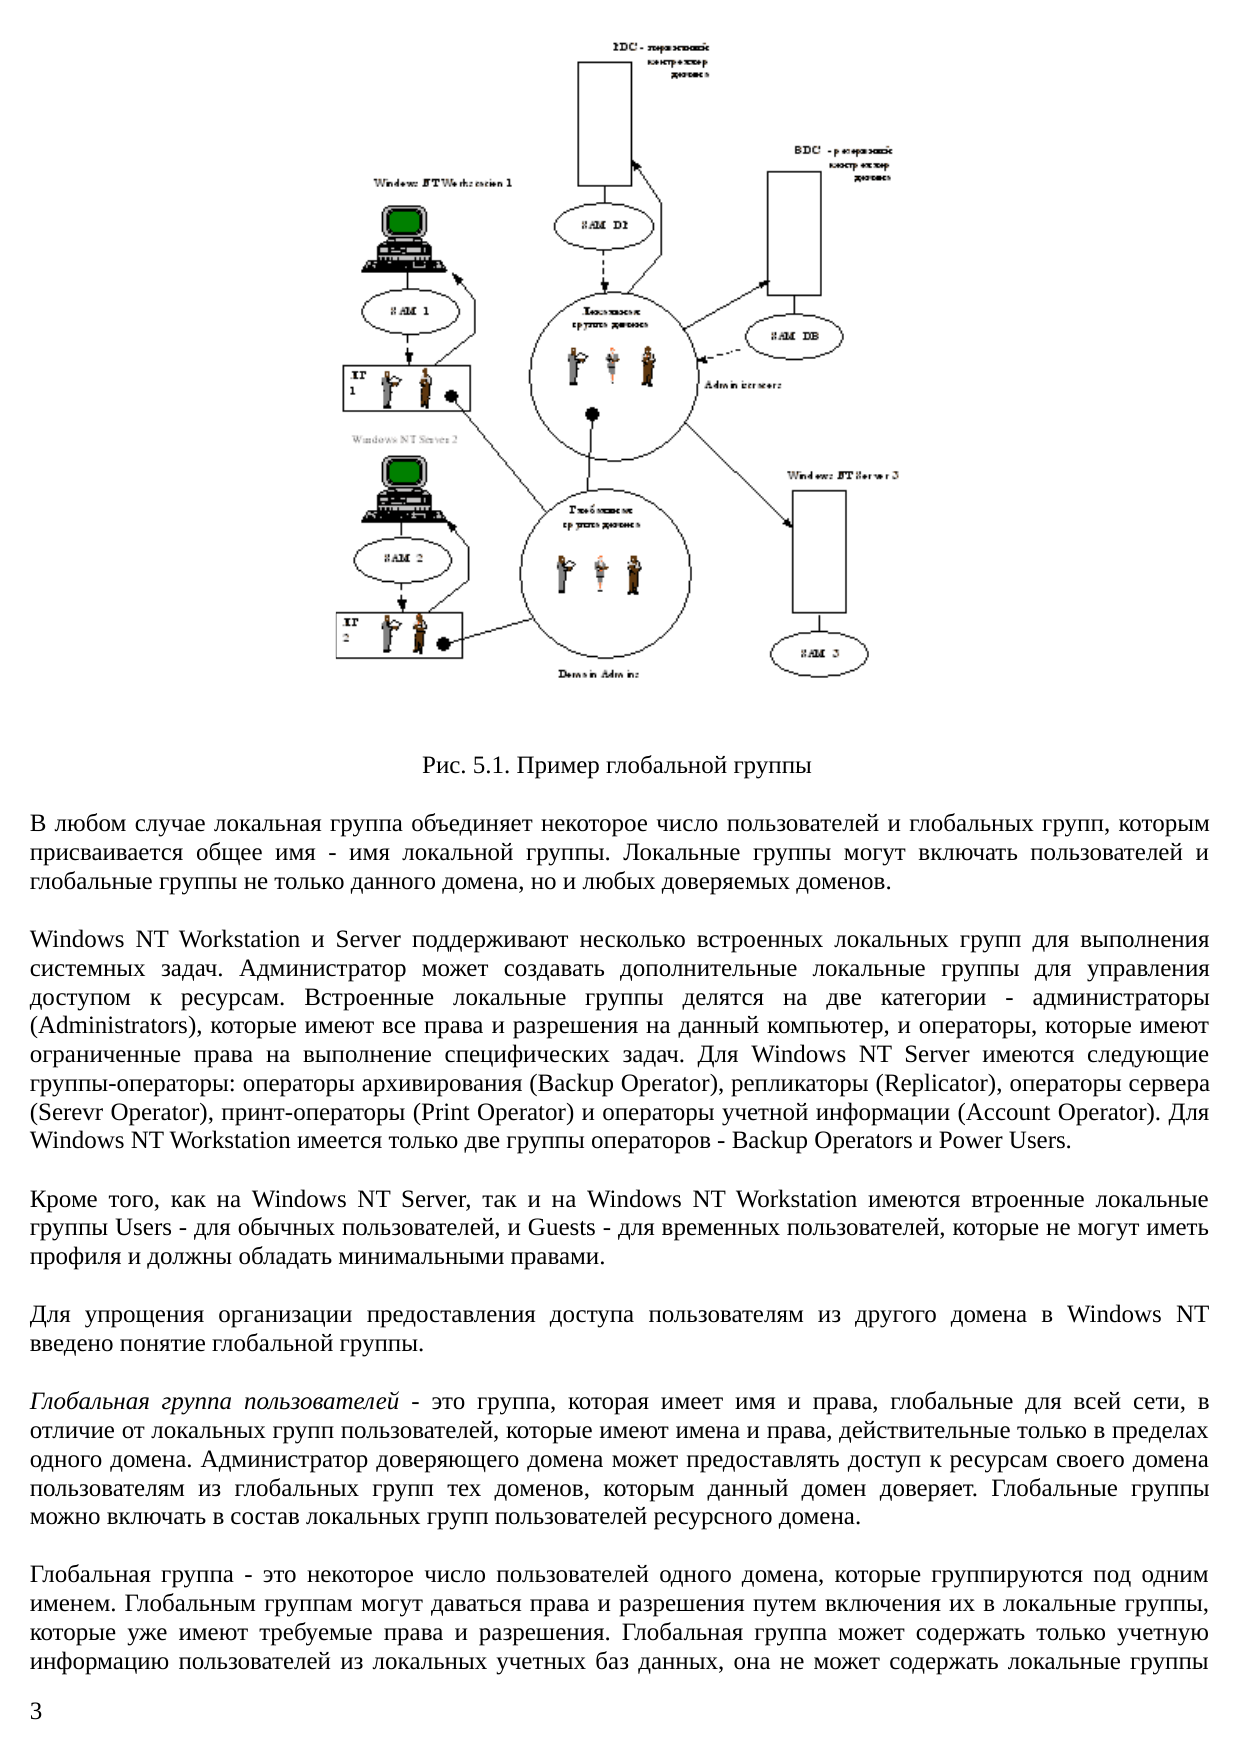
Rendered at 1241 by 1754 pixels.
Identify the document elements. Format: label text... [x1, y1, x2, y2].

text В любом случае локальная группа объединяет некоторое число пользователей и глобальных групп, которым присваивается общее имя - имя локальной группы. Локальные группы могут включать пользователей и глобальные группы не только данного домена, но и любых доверяемых доменов. [29, 808, 1211, 895]
text Для упрощения организации предоставления доступа пользователям из другого домена в Windows NT введено понятие глобальной группы. [29, 1299, 1211, 1357]
text Рис. 5.1. Пример глобальной группы [29, 750, 1211, 779]
picture [335, 29, 905, 692]
text Глобальная группа - это некоторое число пользователей одного домена, которые группируются под одним именем. Глобальным группам могут даваться права и разрешения путем включения их в локальные группы, которые уже имеют требуемые права и разрешения. Глобальная группа может содержать только учетную информацию пользователей из локальных учетных баз данных, она не может содержать локальные группы [29, 1559, 1211, 1674]
text Глобальная группа пользователей - это группа, которая имеет имя и права, глобальные для всей сети, в отличие от локальных групп пользователей, которые имеют имена и права, действительные только в пределах одного домена. Администратор доверяющего домена может предоставлять доступ к ресурсам своего домена пользователям из глобальных групп тех доменов, которым данный домен доверяет. Глобальные группы можно включать в состав локальных групп пользователей ресурсного домена. [29, 1386, 1211, 1530]
text Кроме того, как на Windows NT Server, так и на Windows NT Workstation имеются втроенные локальные группы Users - для обычных пользователей, и Guests - для временных пользователей, которые не могут иметь профиля и должны обладать минимальными правами. [29, 1184, 1211, 1270]
text Windows NT Workstation и Server поддерживают несколько встроенных локальных групп для выполнения системных задач. Администратор может создавать дополнительные локальные группы для управления доступом к ресурсам. Встроенные локальные группы делятся на две категории - администраторы (Administrators), которые имеют все права и разрешения на данный компьютер, и операторы, которые имеют ограниченные права на выполнение специфических задач. Для Windows NT Server имеются следующие группы-операторы: операторы архивирования (Backup Operator), репликаторы (Replicator), операторы сервера (Serevr Operator), принт-операторы (Print Operator) и операторы учетной информации (Account Operator). Для Windows NT Workstation имеется только две группы операторов - Backup Operators и Power Users. [29, 924, 1211, 1154]
